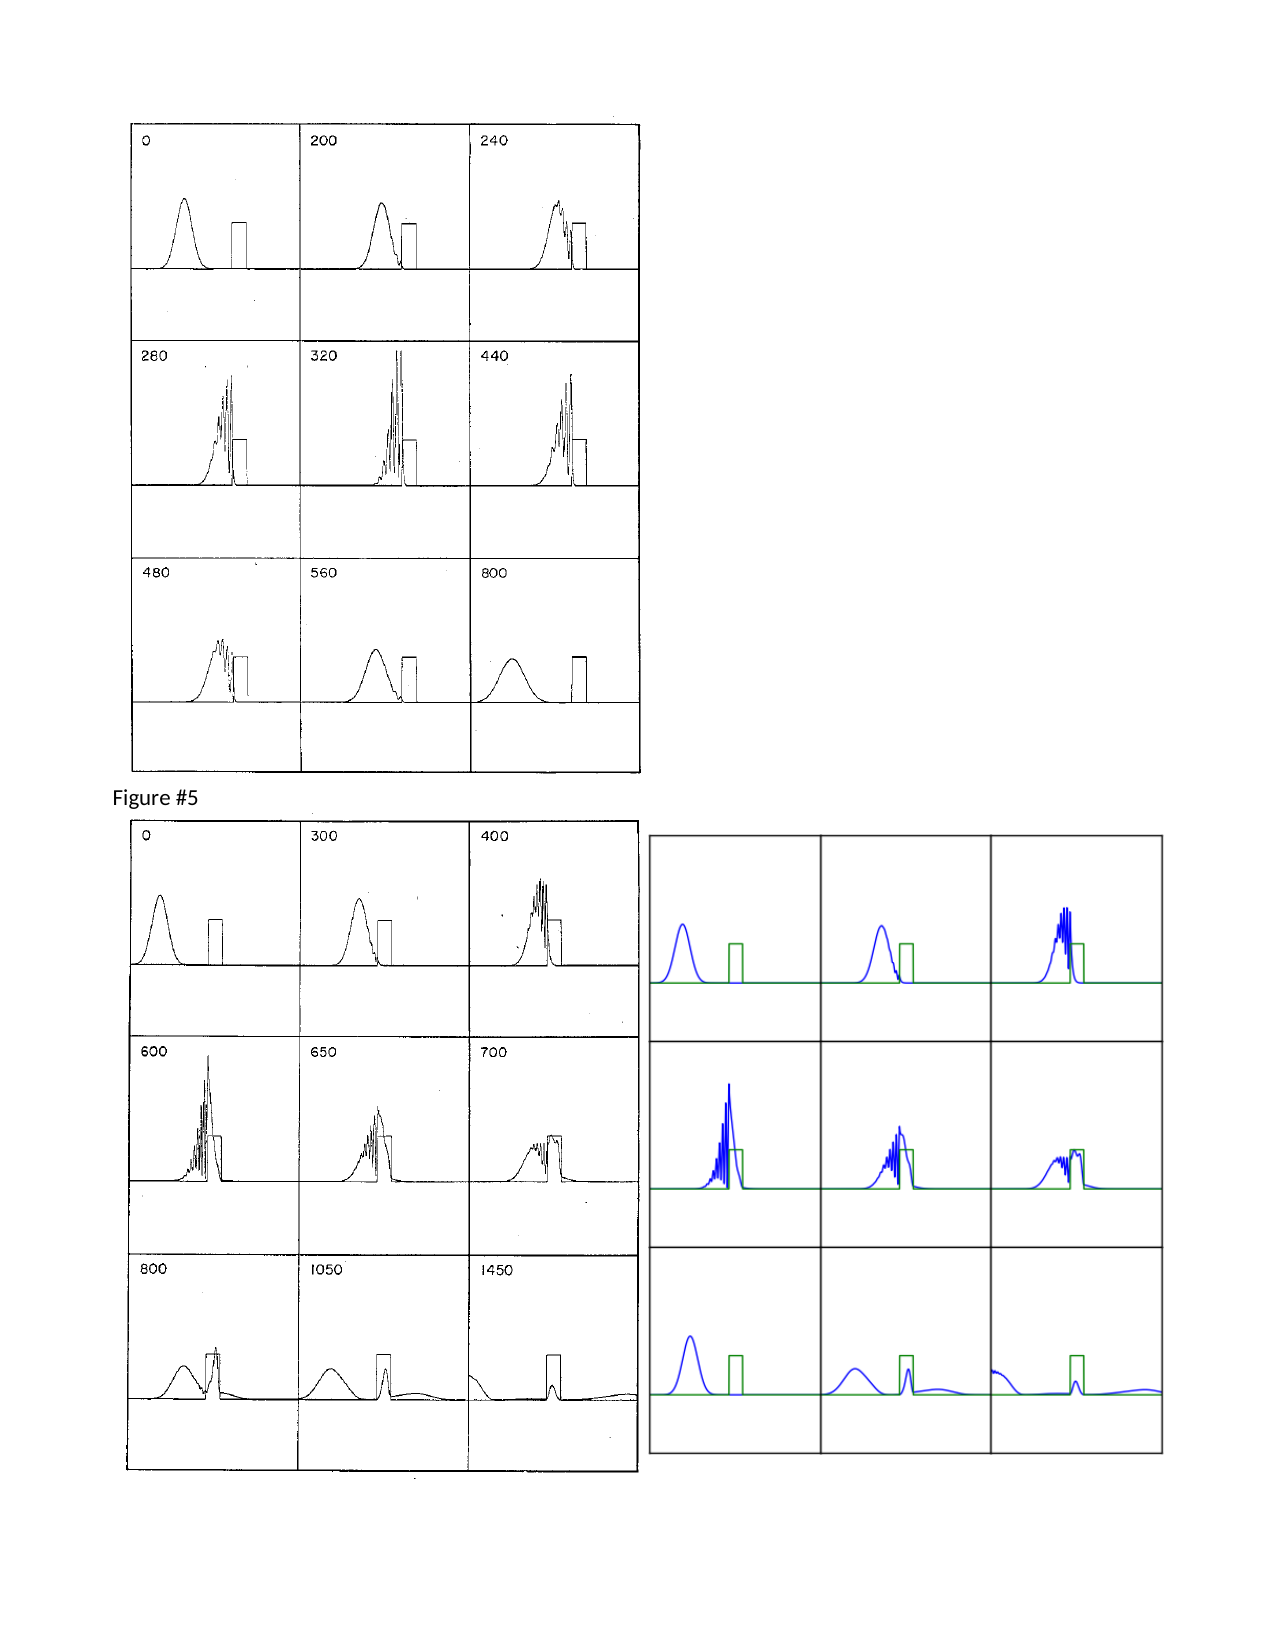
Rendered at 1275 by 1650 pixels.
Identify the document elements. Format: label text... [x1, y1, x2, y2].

text Figure #5 [112, 783, 1162, 811]
picture [121, 112, 647, 783]
picture [119, 811, 1169, 1482]
